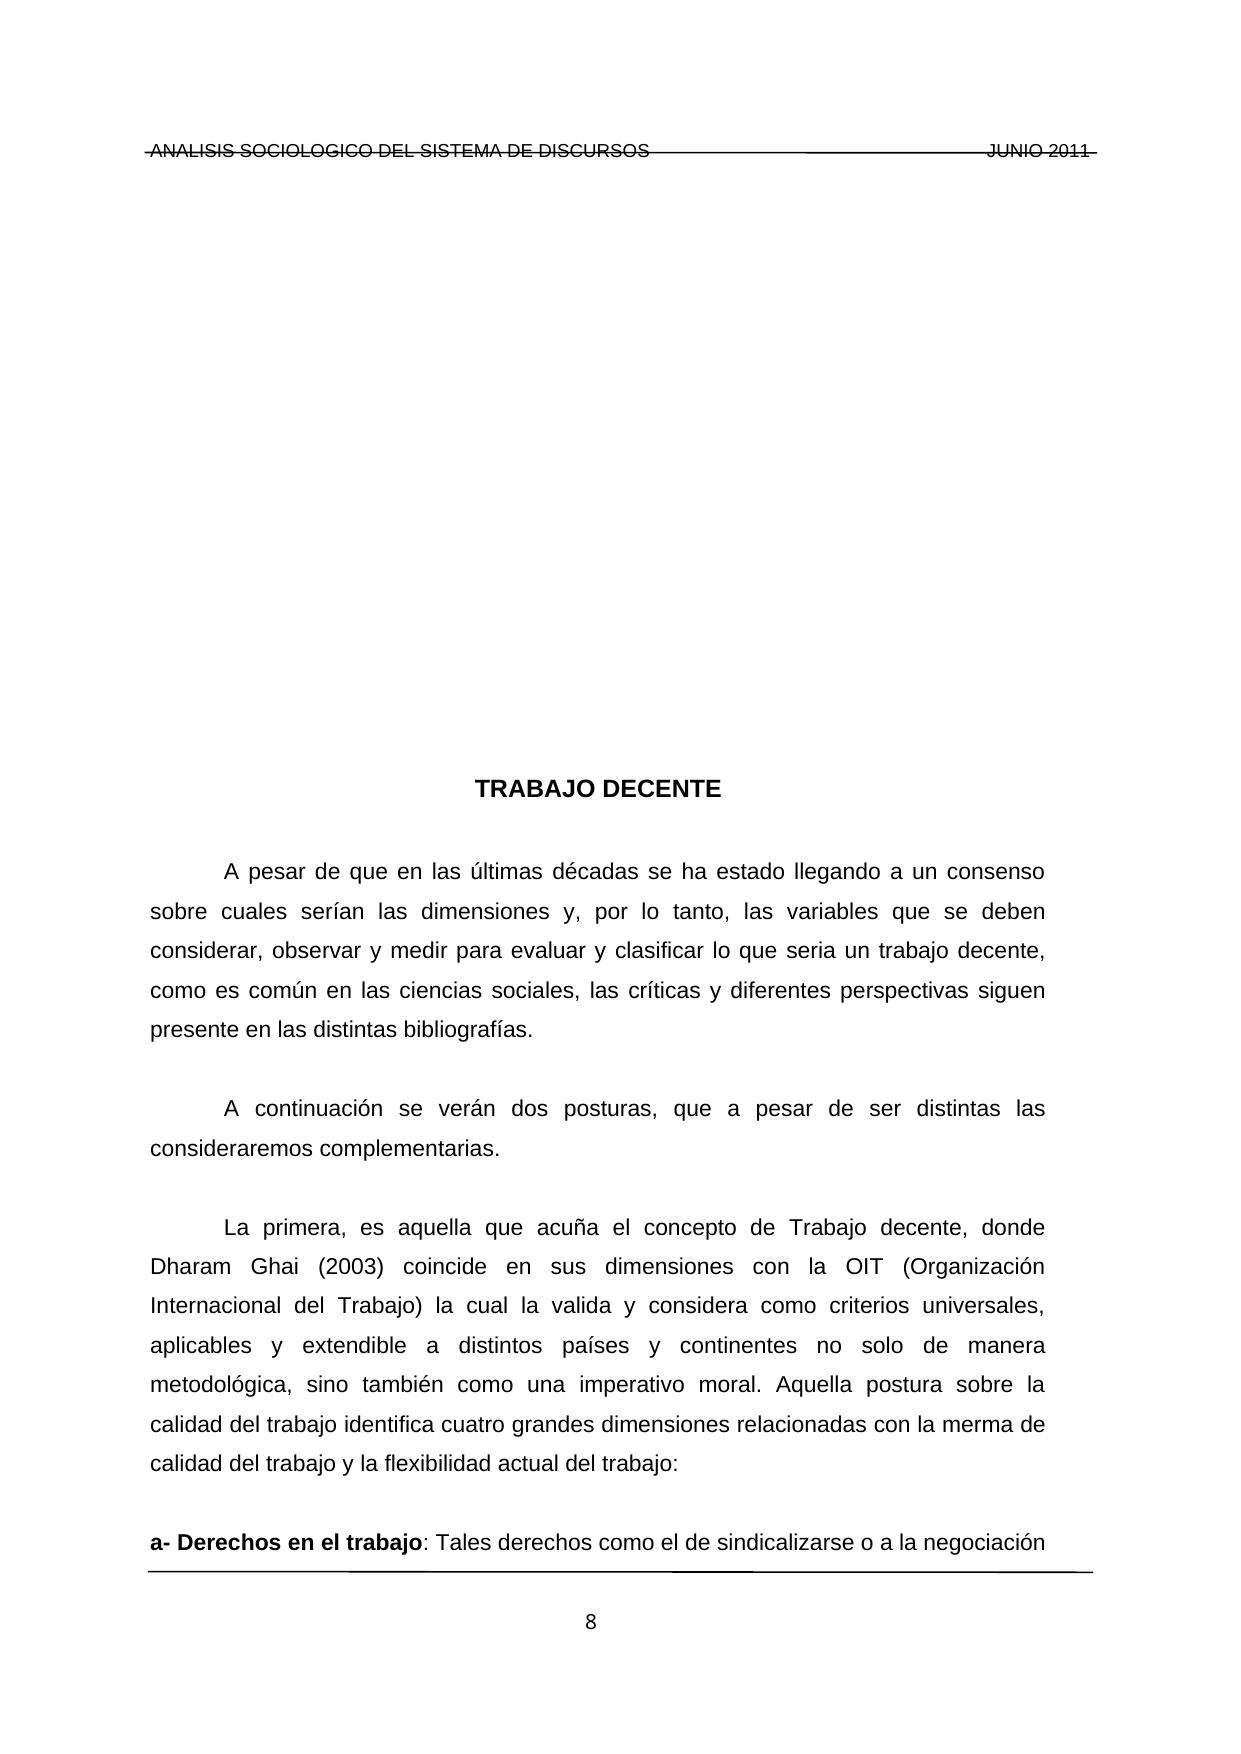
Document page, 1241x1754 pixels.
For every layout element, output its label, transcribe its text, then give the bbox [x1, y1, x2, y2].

text A continuación se verán dos posturas, que a pesar de ser distintas las consideraremos complementarias. [150, 1095, 1046, 1161]
text a- Derechos en el trabajo: Tales derechos como el de sindicalizarse o a la negociación [150, 1529, 1046, 1556]
text A pesar de que en las últimas décadas se ha estado llegando a un consenso sobre cuales serían las dimensiones y, por lo tanto, las variables que se deben considerar, observar y medir para evaluar y clasificar lo que seria un trabajo decente, como es común en las ciencias sociales, las críticas y diferentes perspectivas siguen presente en las distintas bibliografías. [150, 858, 1046, 1042]
text La primera, es aquella que acuña el concepto de Trabajo decente, donde Dharam Ghai (2003) coincide en sus dimensiones con la OIT (Organización Internacional del Trabajo) la cual la valida y considera como criterios universales, aplicables y extendible a distintos países y continentes no solo de manera metodológica, sino también como una imperativo moral. Aquella postura sobre la calidad del trabajo identifica cuatro grandes dimensiones relacionadas con la merma de calidad del trabajo y la flexibilidad actual del trabajo: [150, 1213, 1046, 1477]
subtitle TRABAJO DECENTE [150, 745, 1046, 803]
